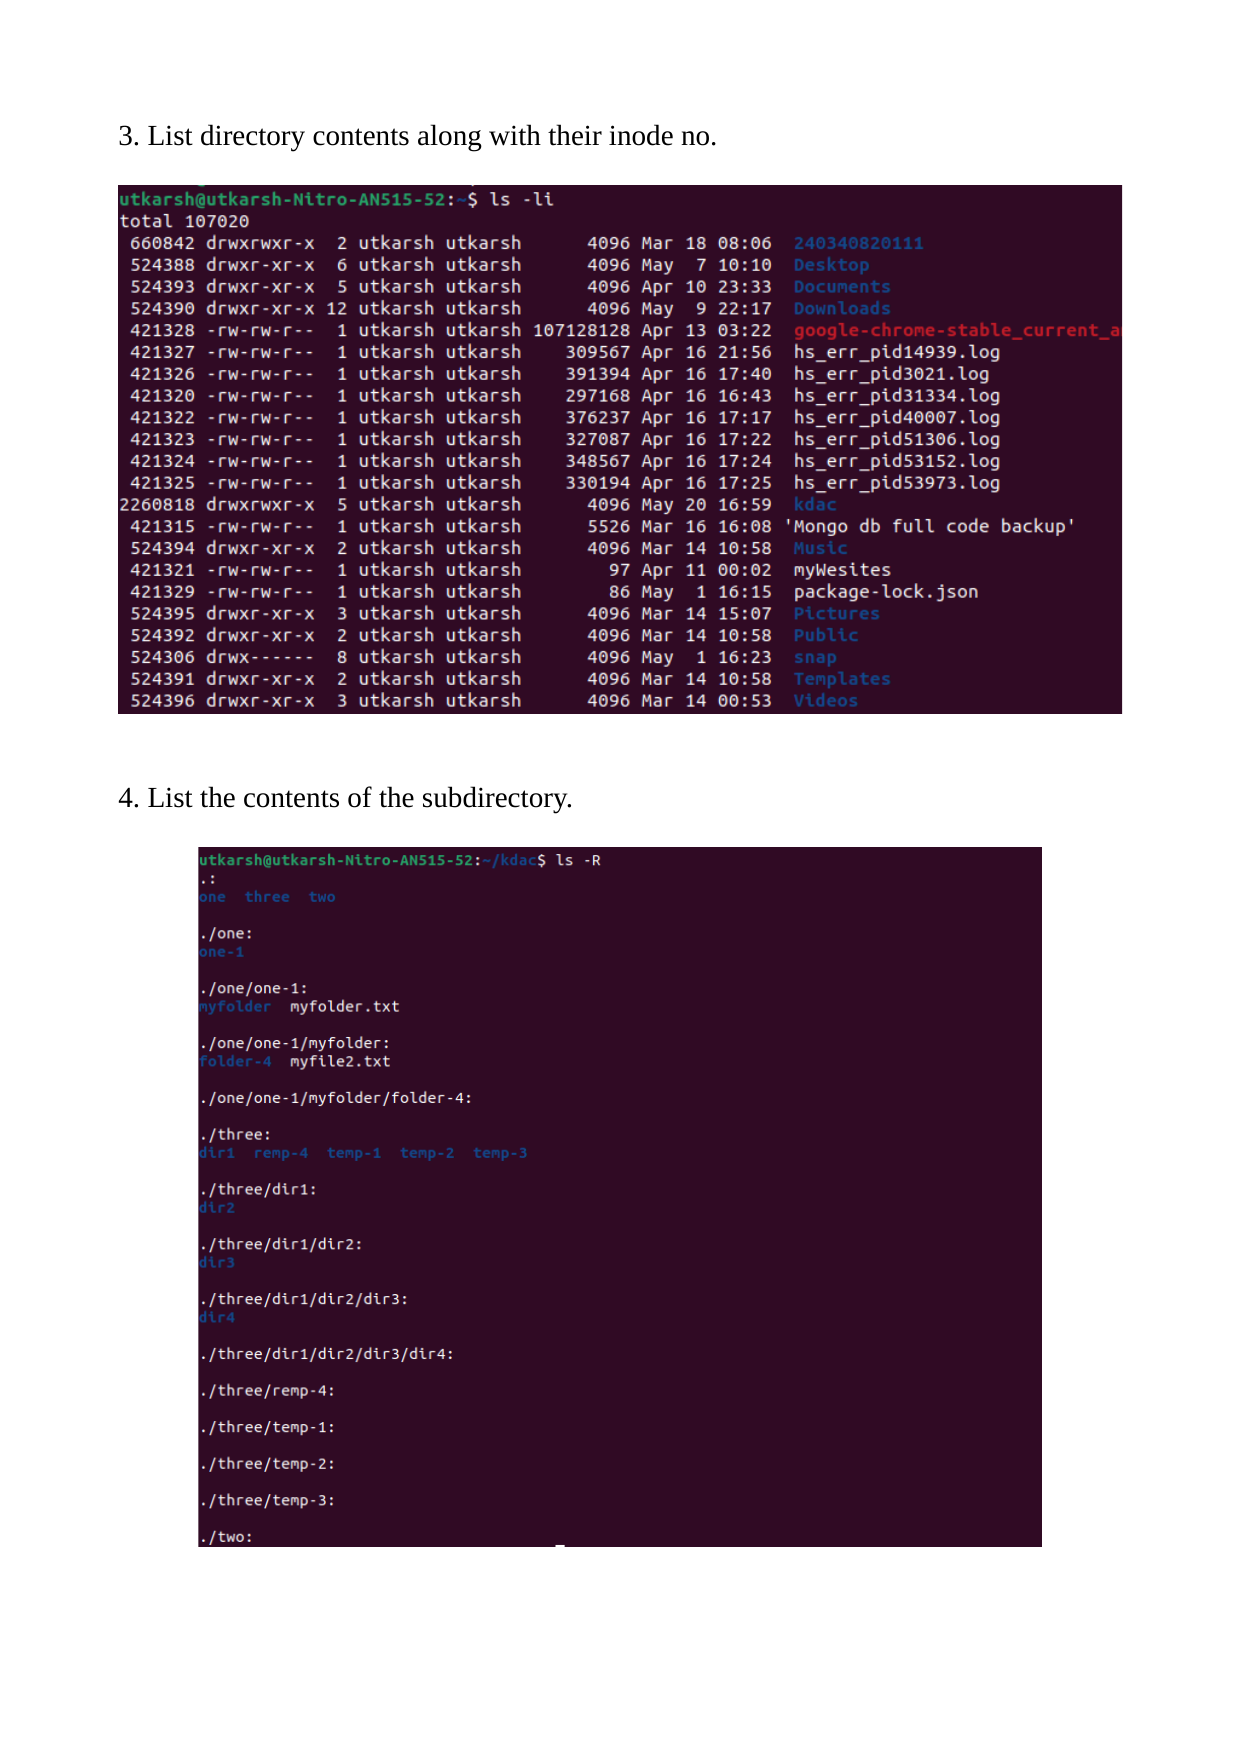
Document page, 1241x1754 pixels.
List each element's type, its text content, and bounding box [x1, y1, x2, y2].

text 4. List the contents of the subdirectory. [118, 780, 1122, 814]
picture [198, 847, 1042, 1547]
picture [118, 185, 1123, 714]
text 3. List directory contents along with their inode no. [118, 118, 1122, 152]
